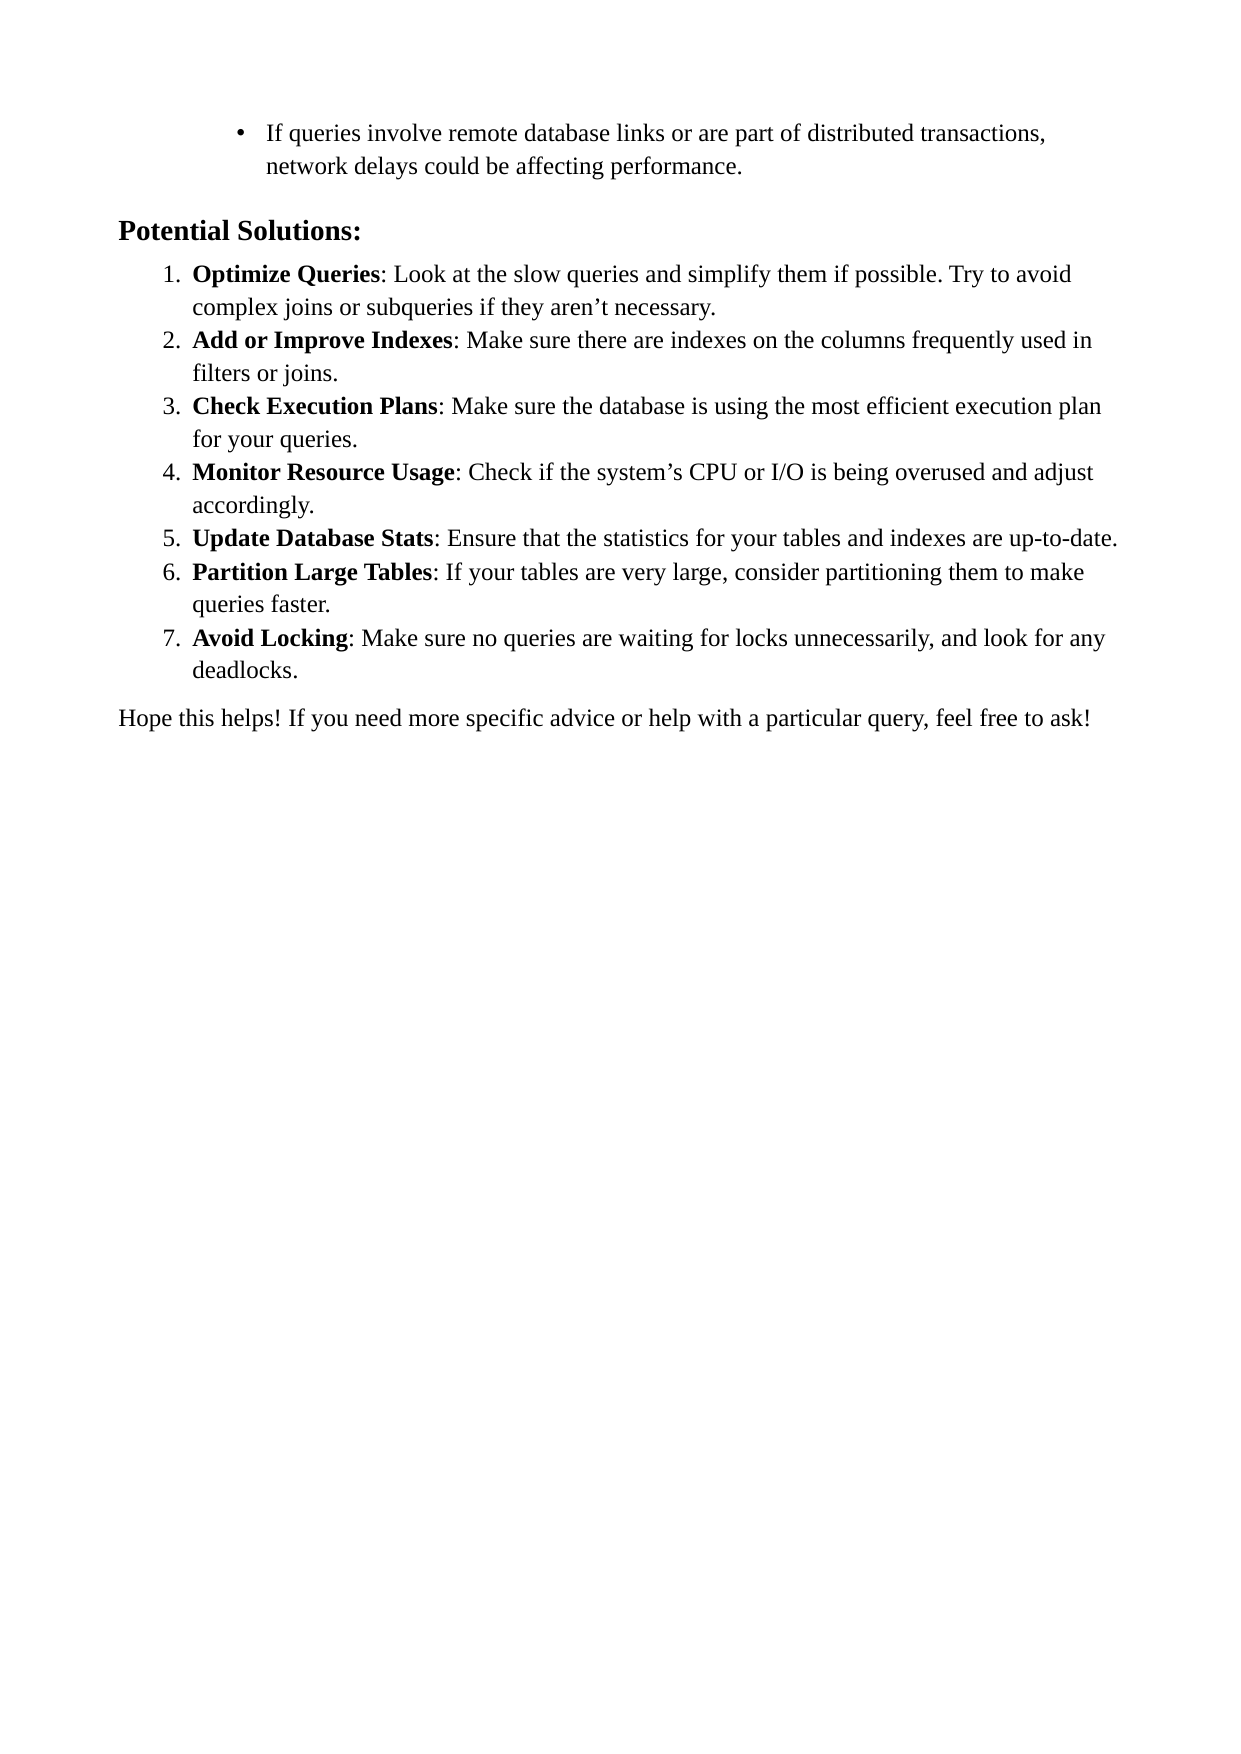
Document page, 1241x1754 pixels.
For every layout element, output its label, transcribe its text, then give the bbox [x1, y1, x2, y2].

list Avoid Locking: Make sure no queries are waiting for locks unnecessarily, and look for any deadlocks. [162, 623, 1122, 684]
list Optimize Queries: Look at the slow queries and simplify them if possible. Try to avoid complex joins or subqueries if they aren’t necessary. [162, 259, 1122, 321]
list Add or Improve Indexes: Make sure there are indexes on the columns frequently used in filters or joins. [162, 325, 1122, 387]
list Update Database Stats: Ensure that the statistics for your tables and indexes are up-to-date. [162, 523, 1122, 552]
subtitle Potential Solutions: [118, 213, 1122, 247]
list If queries involve remote database links or are part of distributed transactions, network delays could be affecting performance. [236, 118, 1122, 180]
list Check Execution Plans: Make sure the database is using the most efficient execution plan for your queries. [162, 391, 1122, 453]
list Partition Large Tables: If your tables are very large, consider partitioning them to make queries faster. [162, 557, 1122, 618]
text Hope this helps! If you need more specific advice or help with a particular query, feel free to ask! [118, 703, 1122, 732]
list Monitor Resource Usage: Check if the system’s CPU or I/O is being overused and adjust accordingly. [162, 457, 1122, 519]
